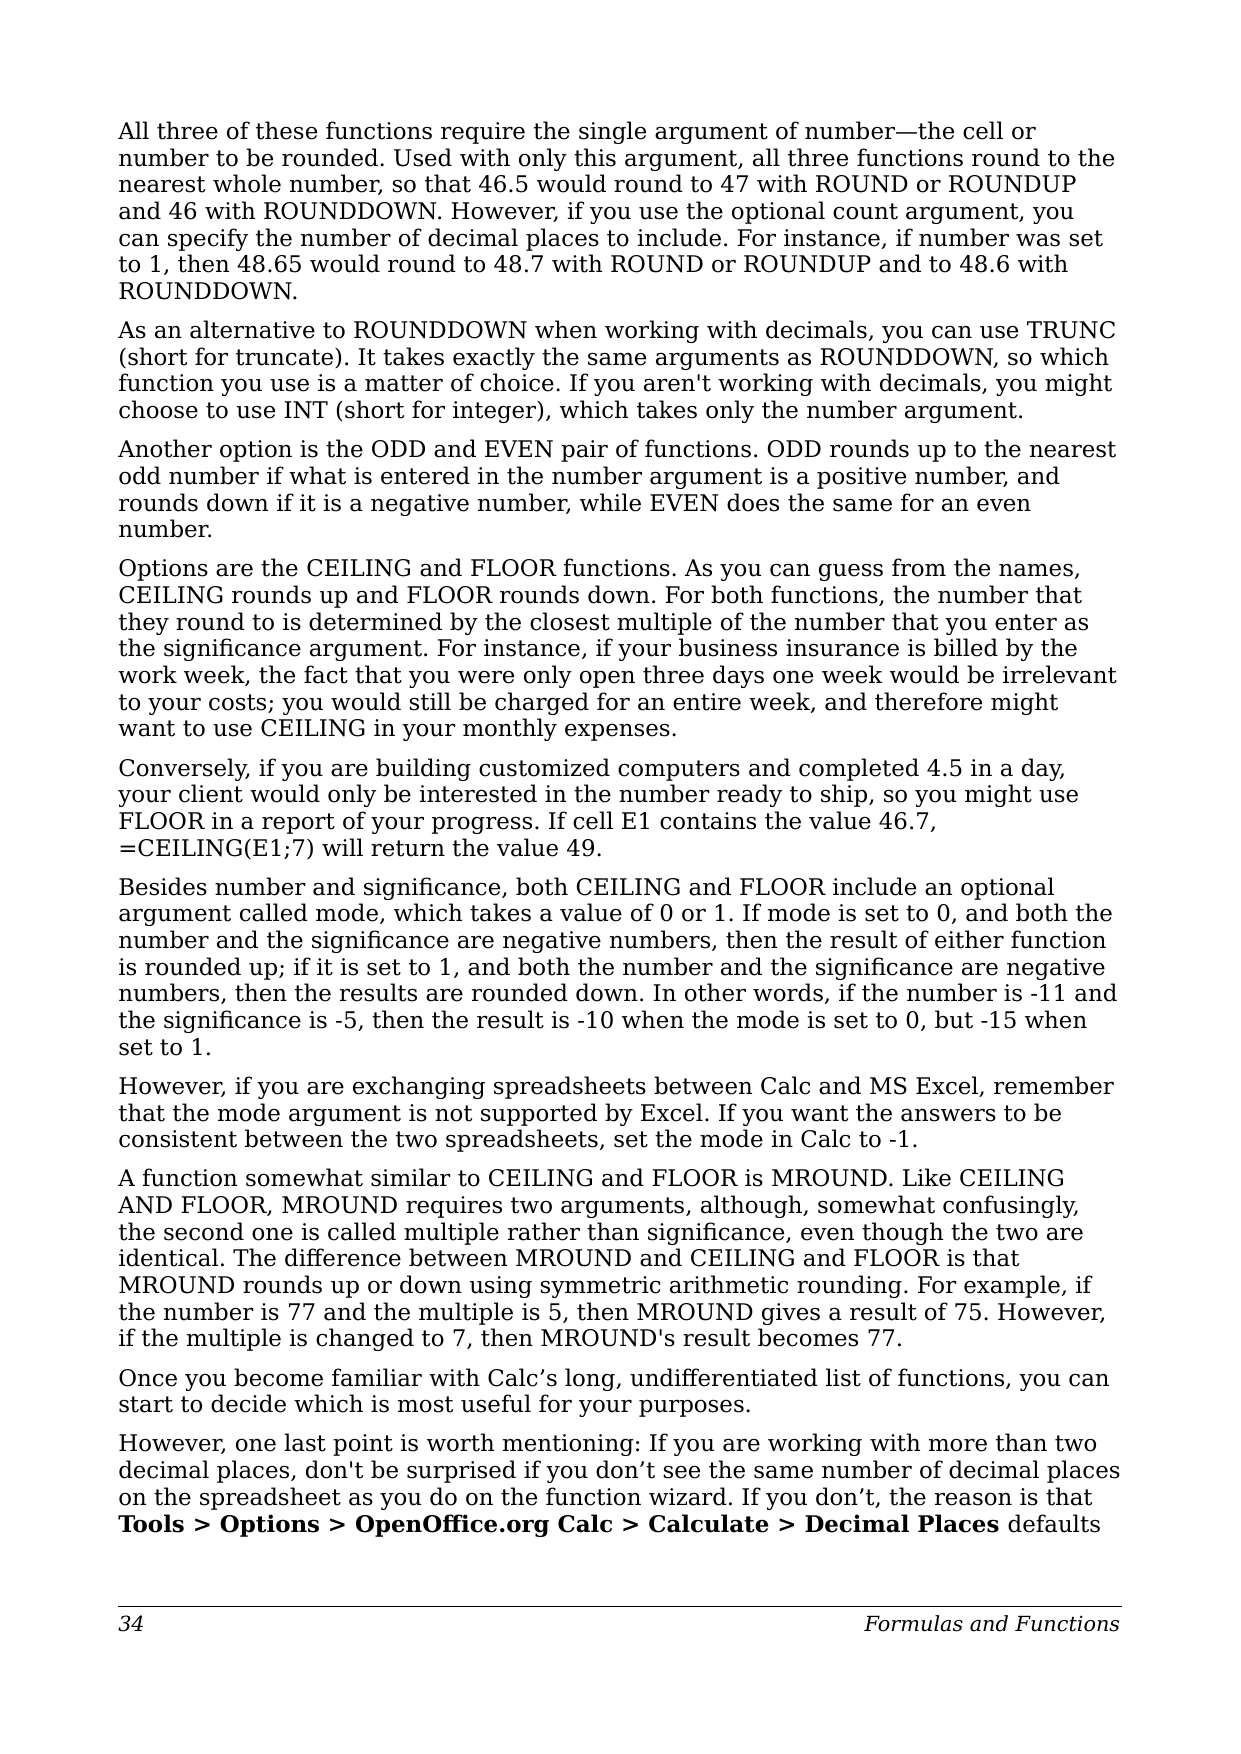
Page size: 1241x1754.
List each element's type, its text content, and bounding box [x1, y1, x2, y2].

text Conversely, if you are building customized computers and completed 4.5 in a day, your client would only be interested in the number ready to ship, so you might use FLOOR in a report of your progress. If cell E1 contains the value 46.7, =CEILING(E1;7) will return the value 49. [118, 755, 1122, 861]
text All three of these functions require the single argument of number—the cell or number to be rounded. Used with only this argument, all three functions round to the nearest whole number, so that 46.5 would round to 47 with ROUND or ROUNDUP and 46 with ROUNDDOWN. However, if you use the optional count argument, you can specify the number of decimal places to include. For instance, if number was set to 1, then 48.65 would round to 48.7 with ROUND or ROUNDUP and to 48.6 with ROUNDDOWN. [118, 118, 1122, 305]
text Once you become familiar with Calc’s long, undifferentiated list of functions, you can start to decide which is most useful for your purposes. [118, 1365, 1122, 1418]
text Besides number and significance, both CEILING and FLOOR include an optional argument called mode, which takes a value of 0 or 1. If mode is set to 0, and both the number and the significance are negative numbers, then the result of either function is rounded up; if it is set to 1, and both the number and the significance are negative numbers, then the results are rounded down. In other words, if the number is -11 and the significance is -5, then the result is -10 when the mode is set to 0, but -15 when set to 1. [118, 874, 1122, 1061]
text However, if you are exchanging spreadsheets between Calc and MS Excel, remember that the mode argument is not supported by Excel. If you want the answers to be consistent between the two spreadsheets, set the mode in Calc to -1. [118, 1073, 1122, 1153]
text However, one last point is worth mentioning: If you are working with more than two decimal places, don't be surprised if you don’t see the same number of decimal places on the spreadsheet as you do on the function wizard. If you don’t, the reason is that Tools > Options > OpenOffice.org Calc > Calculate > Decimal Places defaults [118, 1431, 1122, 1538]
text As an alternative to ROUNDDOWN when working with decimals, you can use TRUNC (short for truncate). It takes exactly the same arguments as ROUNDDOWN, so which function you use is a matter of choice. If you aren't working with decimals, you might choose to use INT (short for integer), which takes only the number argument. [118, 317, 1122, 424]
text Options are the CEILING and FLOOR functions. As you can guess from the names, CEILING rounds up and FLOOR rounds down. For both functions, the number that they round to is determined by the closest multiple of the number that you enter as the significance argument. For instance, if your business insurance is billed by the work week, the fact that you were only open three days one week would be irrelevant to your costs; you would still be charged for an entire week, and therefore might want to use CEILING in your monthly expenses. [118, 556, 1122, 742]
text Another option is the ODD and EVEN pair of functions. ODD rounds up to the nearest odd number if what is entered in the number argument is a positive number, and rounds down if it is a negative number, while EVEN does the same for an even number. [118, 436, 1122, 543]
text A function somewhat similar to CEILING and FLOOR is MROUND. Like CEILING AND FLOOR, MROUND requires two arguments, although, somewhat confusingly, the second one is called multiple rather than significance, even though the two are identical. The difference between MROUND and CEILING and FLOOR is that MROUND rounds up or down using symmetric arithmetic rounding. For example, if the number is 77 and the multiple is 5, then MROUND gives a result of 75. However, if the multiple is changed to 7, then MROUND's result becomes 77. [118, 1166, 1122, 1352]
